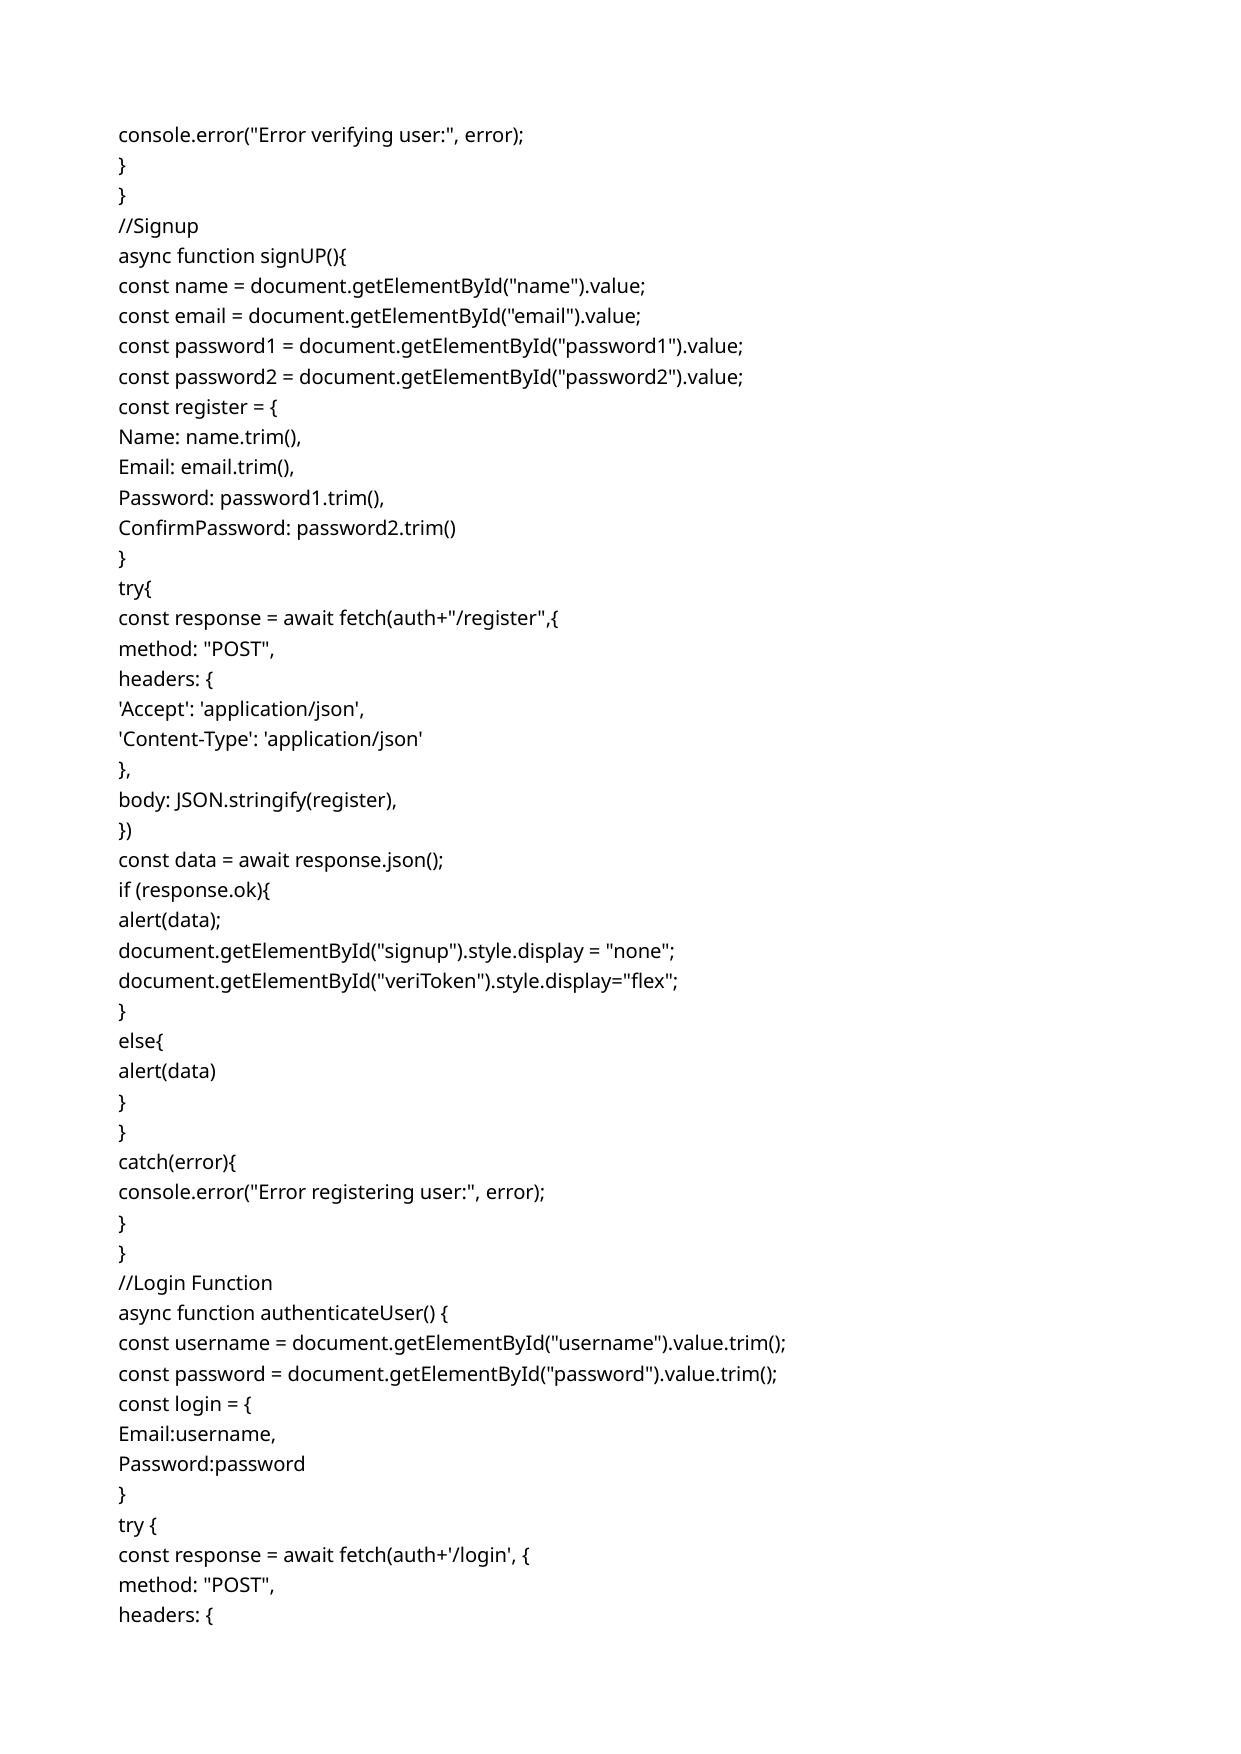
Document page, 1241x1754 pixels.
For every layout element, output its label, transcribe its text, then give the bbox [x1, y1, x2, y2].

text console.error("Error registering user:", error); [118, 1175, 1122, 1206]
text 'Content-Type': 'application/json' [118, 722, 1122, 752]
text const password = document.getElementById("password").value.trim(); [118, 1357, 1122, 1387]
text const login = { [118, 1387, 1122, 1417]
text const register = { [118, 390, 1122, 420]
text const username = document.getElementById("username").value.trim(); [118, 1326, 1122, 1357]
text const password2 = document.getElementById("password2").value; [118, 360, 1122, 390]
text Name: name.trim(), [118, 420, 1122, 450]
text }) [118, 813, 1122, 843]
text headers: { [118, 662, 1122, 692]
text } [118, 1477, 1122, 1508]
text //Login Function [118, 1266, 1122, 1296]
text const data = await response.json(); [118, 843, 1122, 873]
text document.getElementById("veriToken").style.display="flex"; [118, 964, 1122, 994]
text } [118, 1085, 1122, 1115]
text } [118, 1115, 1122, 1145]
text Password: password1.trim(), [118, 481, 1122, 511]
text Email: email.trim(), [118, 450, 1122, 481]
text body: JSON.stringify(register), [118, 783, 1122, 813]
text headers: { [118, 1598, 1122, 1628]
text else{ [118, 1024, 1122, 1054]
text const email = document.getElementById("email").value; [118, 299, 1122, 329]
text async function signUP(){ [118, 239, 1122, 269]
text const name = document.getElementById("name").value; [118, 269, 1122, 299]
text } [118, 541, 1122, 571]
text ConfirmPassword: password2.trim() [118, 511, 1122, 541]
text alert(data); [118, 903, 1122, 934]
text const response = await fetch(auth+'/login', { [118, 1538, 1122, 1568]
text catch(error){ [118, 1145, 1122, 1175]
text Email:username, [118, 1417, 1122, 1447]
text } [118, 148, 1122, 178]
text 'Accept': 'application/json', [118, 692, 1122, 722]
text } [118, 1206, 1122, 1236]
text alert(data) [118, 1054, 1122, 1085]
text //Signup [118, 209, 1122, 239]
text if (response.ok){ [118, 873, 1122, 903]
text method: "POST", [118, 1568, 1122, 1598]
text Password:password [118, 1447, 1122, 1477]
text try { [118, 1508, 1122, 1538]
text } [118, 178, 1122, 209]
text } [118, 994, 1122, 1024]
text const response = await fetch(auth+"/register",{ [118, 601, 1122, 632]
text method: "POST", [118, 632, 1122, 662]
text document.getElementById("signup").style.display = "none"; [118, 934, 1122, 964]
text }, [118, 752, 1122, 783]
text try{ [118, 571, 1122, 601]
text } [118, 1236, 1122, 1266]
text console.error("Error verifying user:", error); [118, 118, 1122, 148]
text const password1 = document.getElementById("password1").value; [118, 329, 1122, 360]
text async function authenticateUser() { [118, 1296, 1122, 1326]
